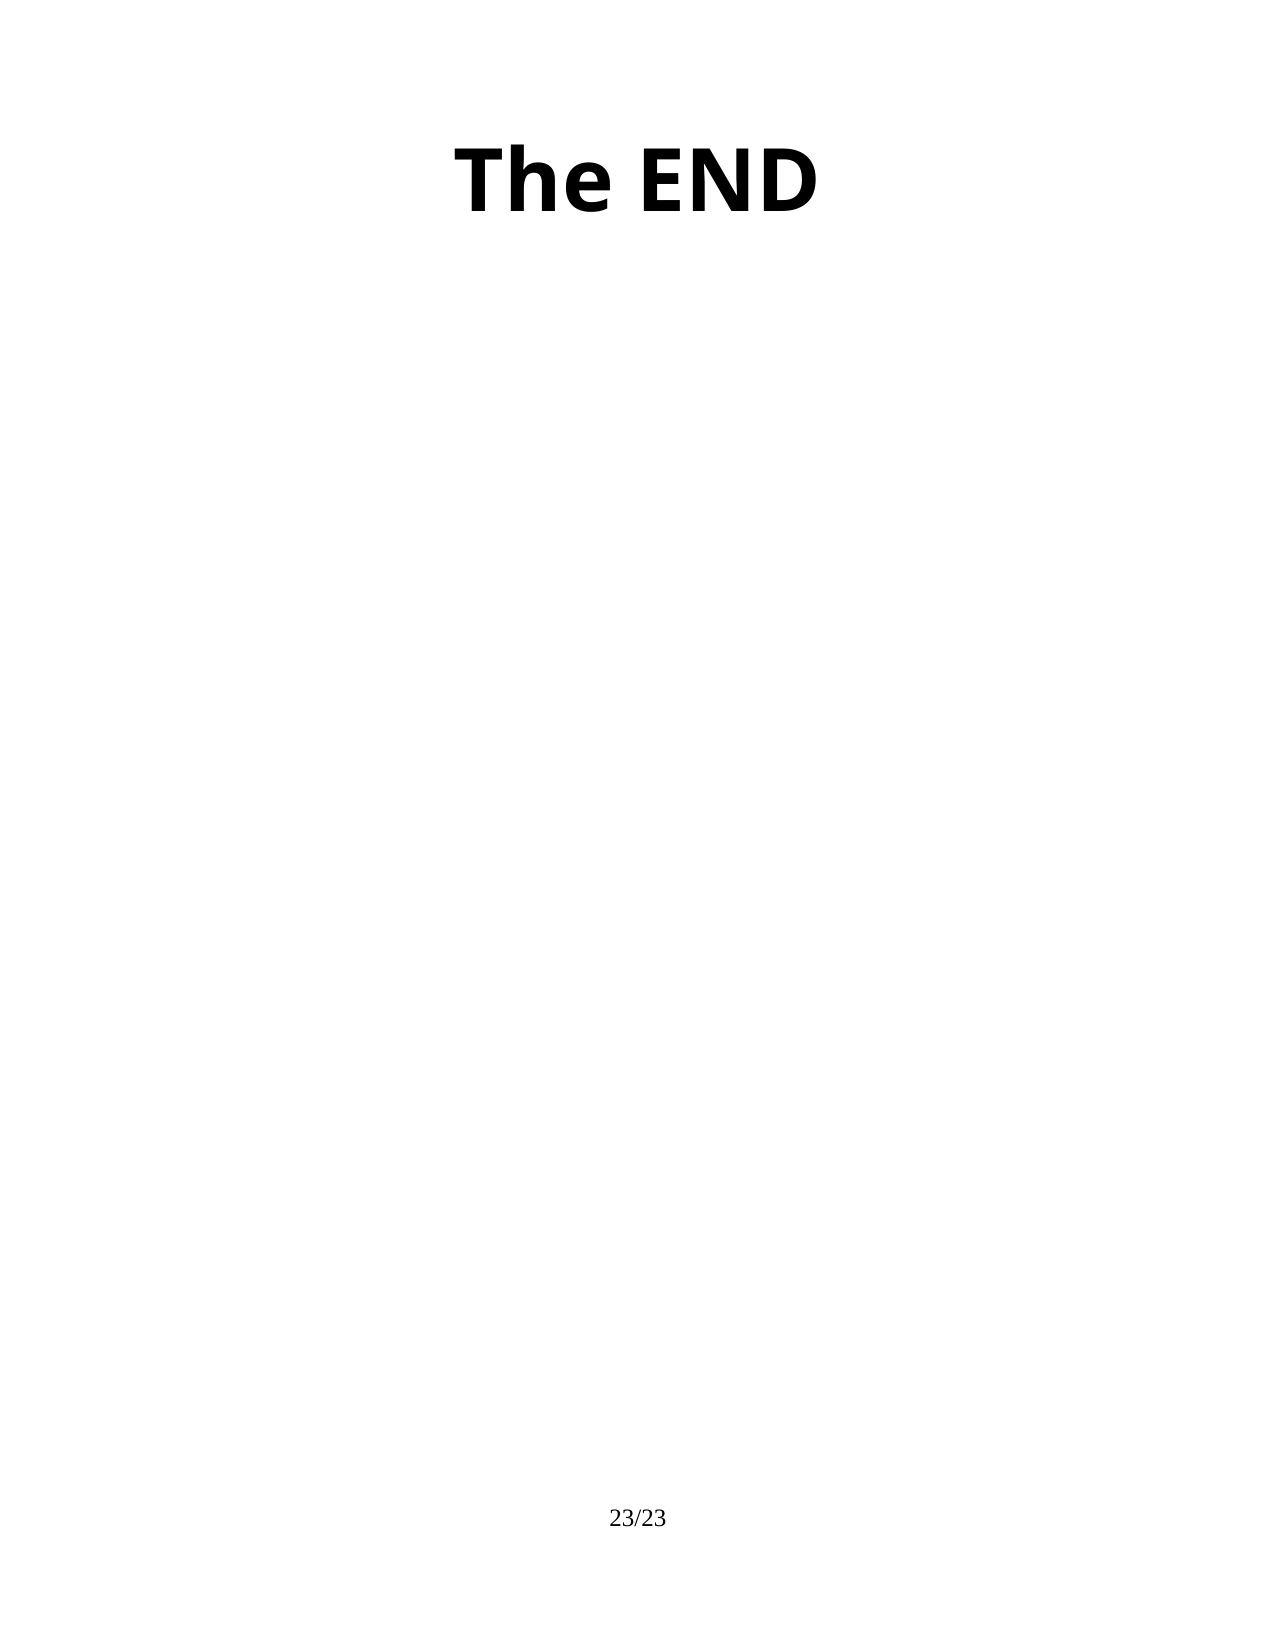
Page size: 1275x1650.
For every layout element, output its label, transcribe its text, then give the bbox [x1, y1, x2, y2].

text The END [118, 118, 1157, 237]
